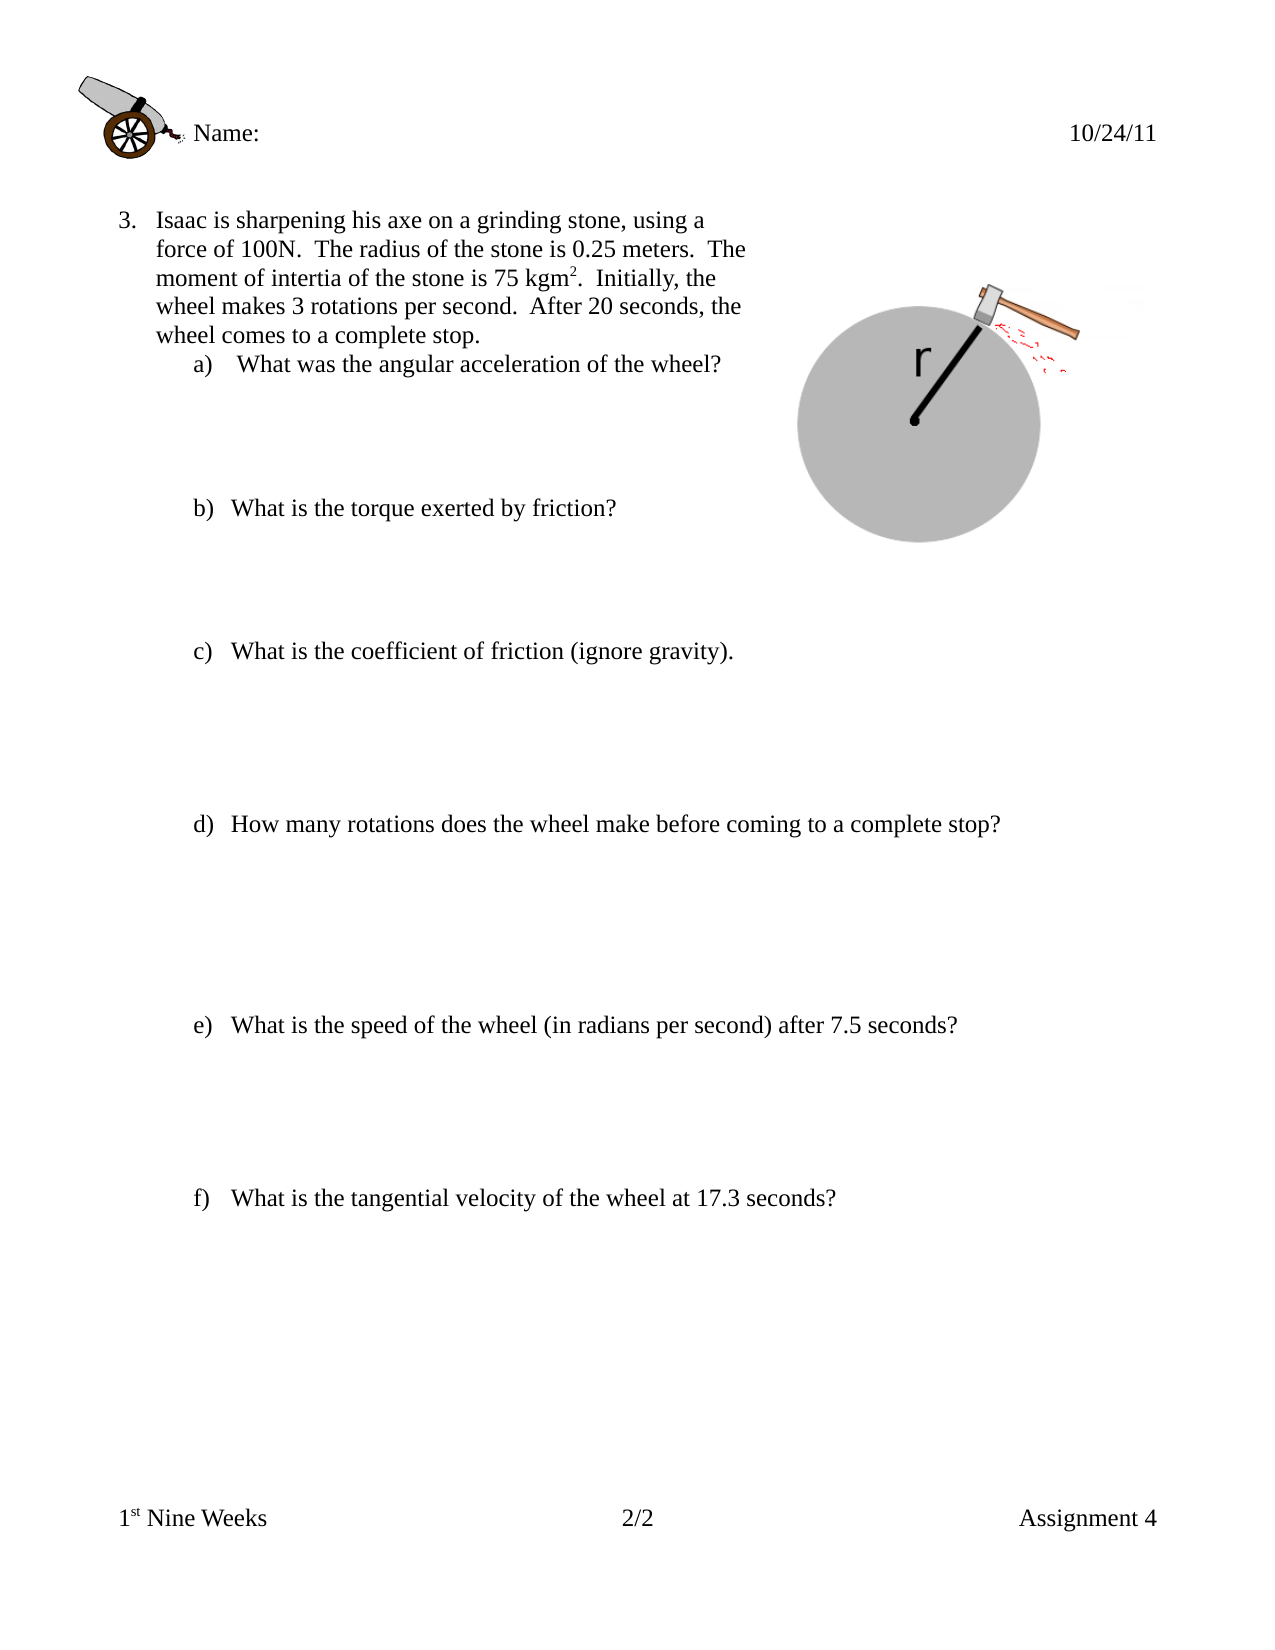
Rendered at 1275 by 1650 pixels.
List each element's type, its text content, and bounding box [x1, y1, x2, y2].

list What is the speed of the wheel (in radians per second) after 7.5 seconds? [193, 1010, 1157, 1039]
picture [757, 205, 1150, 581]
list What is the tangential velocity of the wheel at 17.3 seconds? [193, 1183, 1157, 1211]
list What was the angular acceleration of the wheel? [193, 349, 757, 378]
list What is the coefficient of friction (ignore gravity). [193, 636, 1157, 665]
list Isaac is sharpening his axe on a grinding stone, using a force of 100N. The radius of the stone is 0.25 meters. The moment of intertia of the stone is 75 kgm2. Initially, the wheel makes 3 rotations per second. After 20 seconds, the wheel comes to a complete stop. [118, 205, 757, 349]
list What is the torque exerted by friction? [193, 493, 757, 521]
list How many rotations does the wheel make before coming to a complete stop? [193, 809, 1157, 838]
